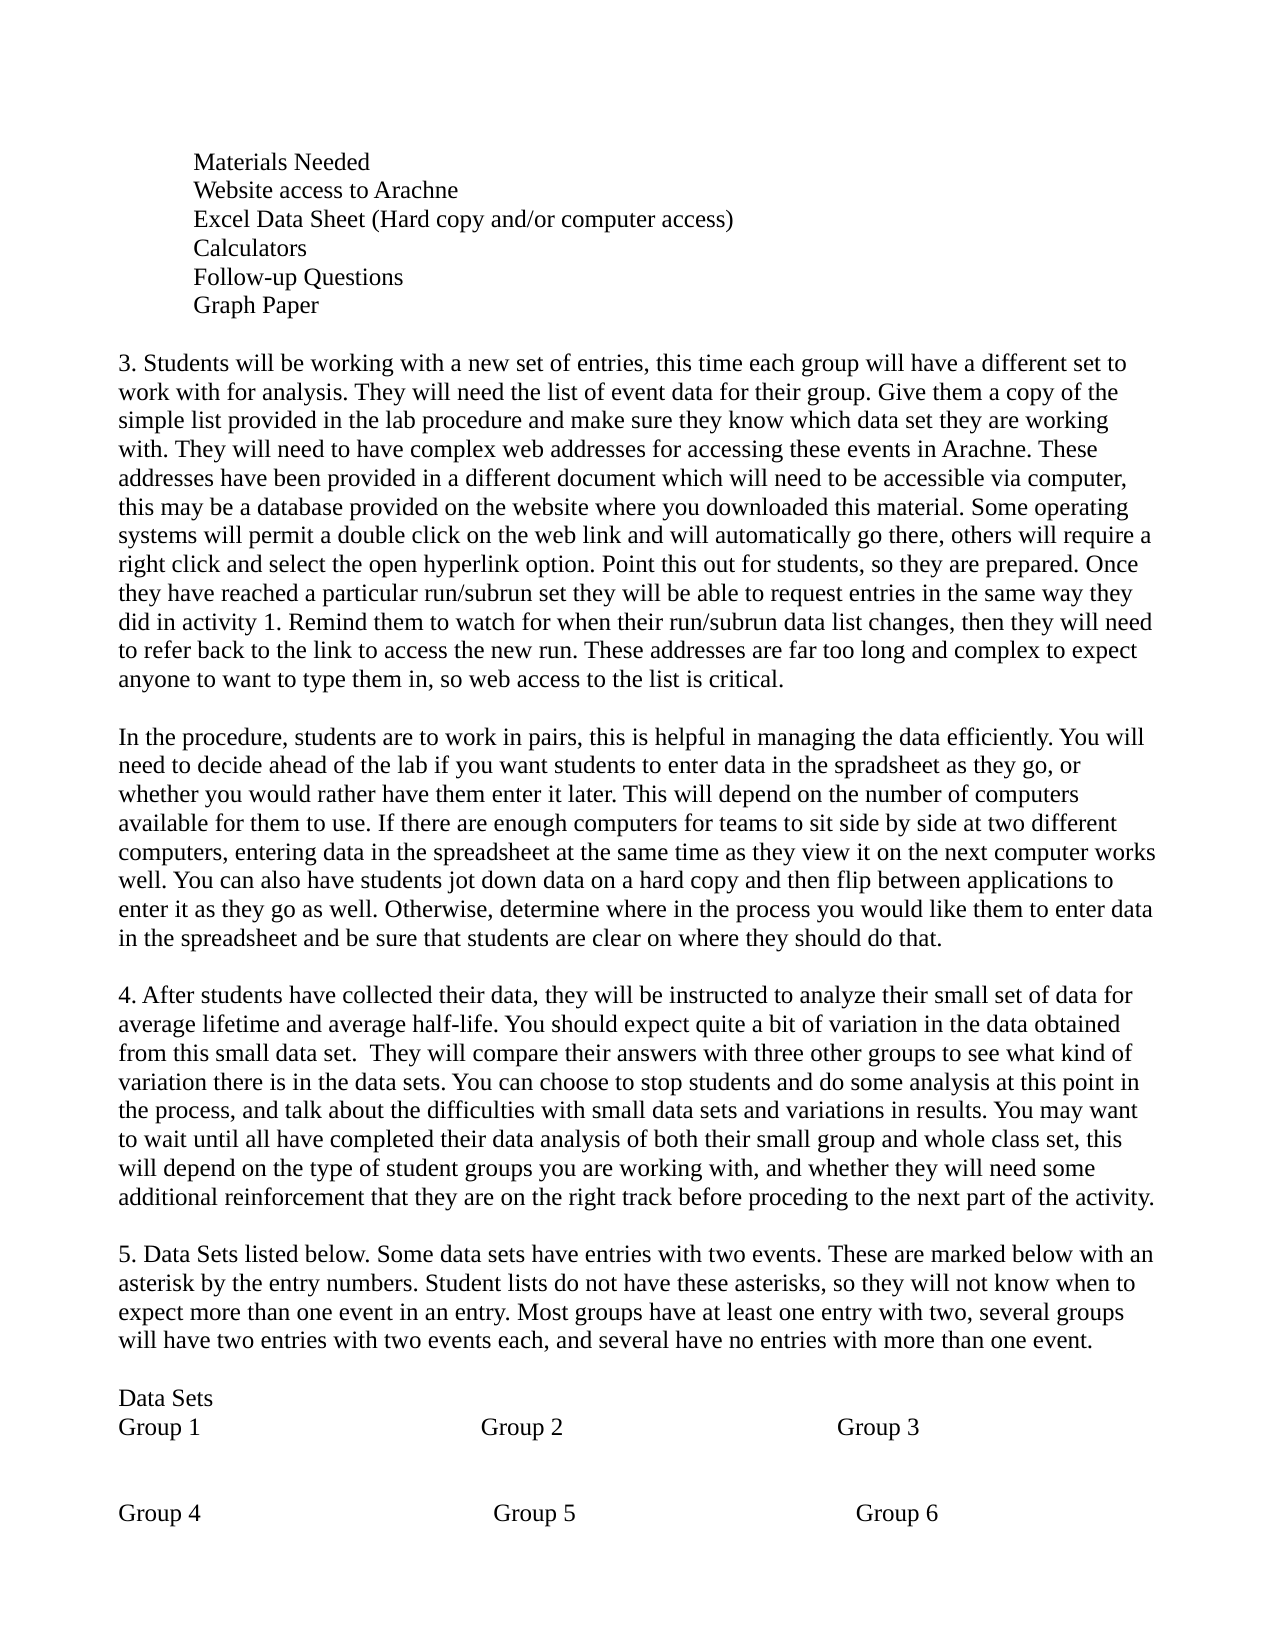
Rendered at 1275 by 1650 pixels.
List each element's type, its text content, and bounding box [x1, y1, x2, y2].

text Materials Needed [118, 147, 1157, 176]
text Follow-up Questions [118, 262, 1157, 291]
text Group 1 Group 2 Group 3 [118, 1412, 1157, 1441]
text In the procedure, students are to work in pairs, this is helpful in managing the data efficiently. You will need to decide ahead of the lab if you want students to enter data in the spradsheet as they go, or whether you would rather have them enter it later. This will depend on the number of computers [118, 722, 1157, 808]
text Website access to Arachne [118, 176, 1157, 204]
text 5. Data Sets listed below. Some data sets have entries with two events. These are marked below with an asterisk by the entry numbers. Student lists do not have these asterisks, so they will not know when to expect more than one event in an entry. Most groups have at least one entry with two, several groups will have two entries with two events each, and several have no entries with more than one event. [118, 1239, 1157, 1354]
text 4. After students have collected their data, they will be instructed to analyze their small set of data for average lifetime and average half-life. You should expect quite a bit of variation in the data obtained from this small data set. They will compare their answers with three other groups to see what kind of variation there is in the data sets. You can choose to stop students and do some analysis at this point in the process, and talk about the difficulties with small data sets and variations in results. You may want to wait until all have completed their data analysis of both their small group and whole class set, this will depend on the type of student groups you are working with, and whether they will need some additional reinforcement that they are on the right track before proceding to the next part of the activity. [118, 981, 1157, 1211]
text Group 4 Group 5 Group 6 [118, 1498, 1157, 1527]
text 3. Students will be working with a new set of entries, this time each group will have a different set to work with for analysis. They will need the list of event data for their group. Give them a copy of the simple list provided in the lab procedure and make sure they know which data set they are working with. They will need to have complex web addresses for accessing these events in Arachne. These addresses have been provided in a different document which will need to be accessible via computer, this may be a database provided on the website where you downloaded this material. Some operating systems will permit a double click on the web link and will automatically go there, others will require a right click and select the open hyperlink option. Point this out for students, so they are prepared. Once they have reached a particular run/subrun set they will be able to request entries in the same way they did in activity 1. Remind them to watch for when their run/subrun data list changes, then they will need to refer back to the link to access the new run. These addresses are far too long and complex to expect anyone to want to type them in, so web access to the list is critical. [118, 348, 1157, 693]
text available for them to use. If there are enough computers for teams to sit side by side at two different computers, entering data in the spreadsheet at the same time as they view it on the next computer works well. You can also have students jot down data on a hard copy and then flip between applications to enter it as they go as well. Otherwise, determine where in the process you would like them to enter data in the spreadsheet and be sure that students are clear on where they should do that. [118, 808, 1157, 952]
text Data Sets [118, 1383, 1157, 1412]
text Excel Data Sheet (Hard copy and/or computer access) [118, 204, 1157, 233]
text Graph Paper [118, 291, 1157, 319]
text Calculators [118, 233, 1157, 262]
